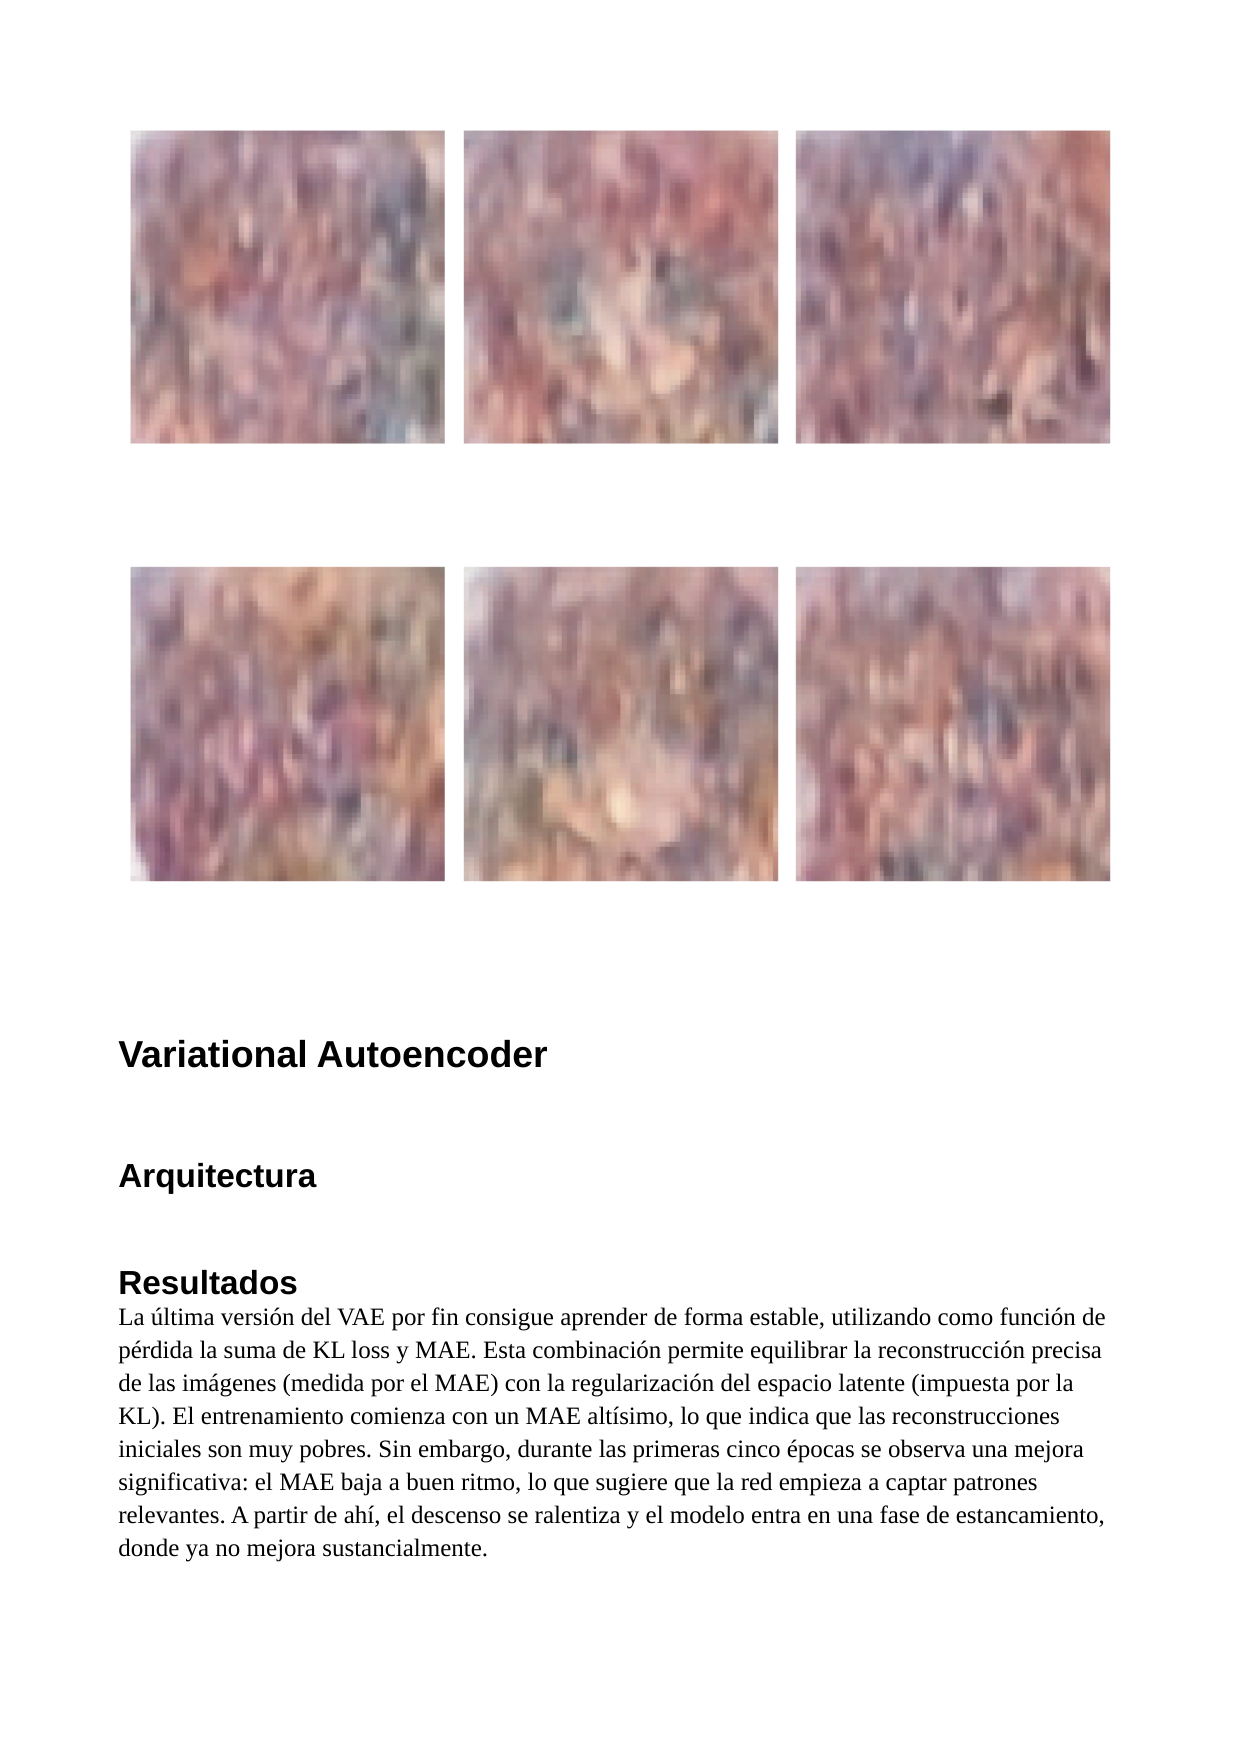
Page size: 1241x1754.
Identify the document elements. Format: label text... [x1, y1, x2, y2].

subtitle Arquitectura [118, 1156, 1122, 1195]
subtitle Resultados [118, 1263, 1122, 1302]
text La última versión del VAE por fin consigue aprender de forma estable, utilizando como función de pérdida la suma de KL loss y MAE. Esta combinación permite equilibrar la reconstrucción precisa de las imágenes (medida por el MAE) con la regularización del espacio latente (impuesta por la KL). El entrenamiento comienza con un MAE altísimo, lo que indica que las reconstrucciones iniciales son muy pobres. Sin embargo, durante las primeras cinco épocas se observa una mejora significativa: el MAE baja a buen ritmo, lo que sugiere que la red empieza a captar patrones relevantes. A partir de ahí, el descenso se ralentiza y el modelo entra en una fase de estancamiento, donde ya no mejora sustancialmente. [118, 1302, 1122, 1562]
subtitle Variational Autoencoder [118, 1032, 1122, 1076]
